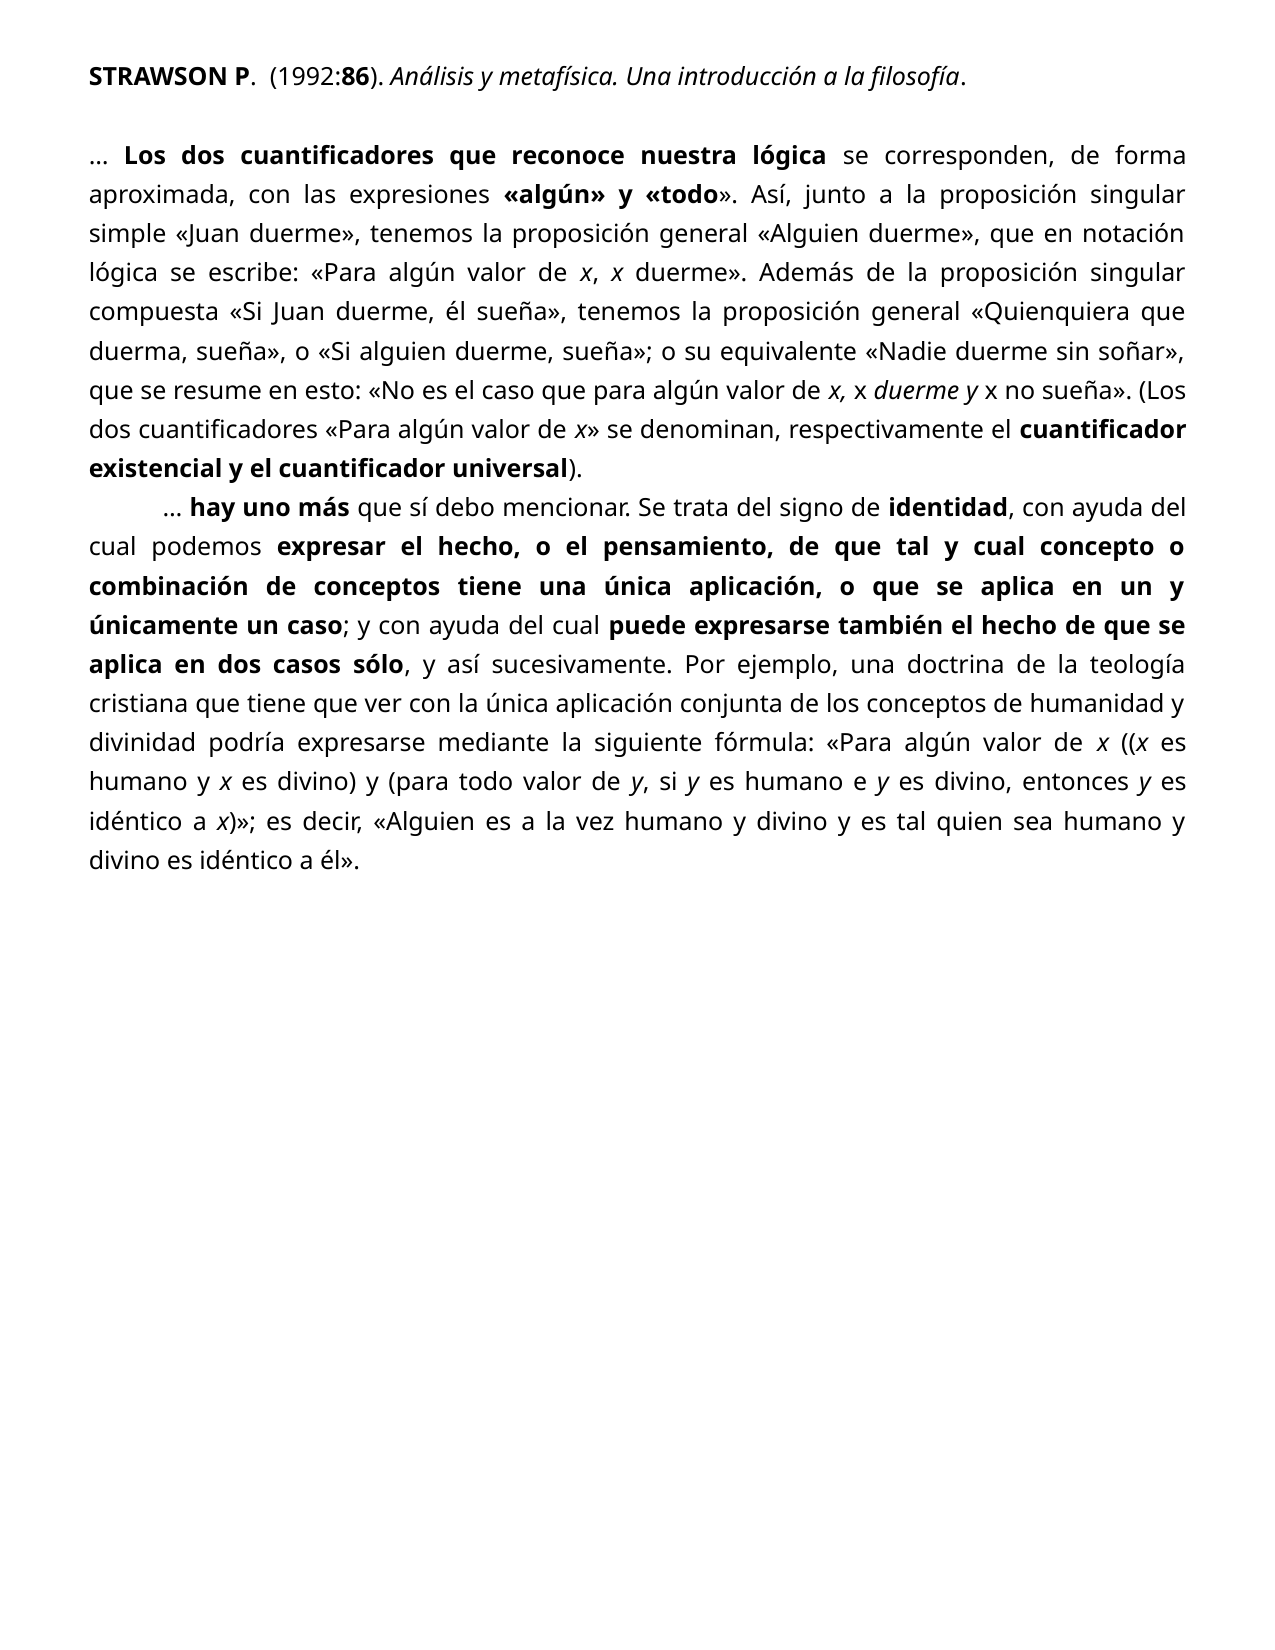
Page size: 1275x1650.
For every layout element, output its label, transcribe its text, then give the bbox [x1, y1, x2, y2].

text STRAWSON P. (1992:86). Análisis y metafísica. Una introducción a la filosofía. [88, 59, 1186, 93]
text … Los dos cuantificadores que reconoce nuestra lógica se corresponden, de forma aproximada, con las expresiones «algún» y «todo». Así, junto a la proposición singular simple «Juan duerme», tenemos la proposición general «Alguien duerme», que en notación lógica se escribe: «Para algún valor de x, x duerme». Además de la proposición singular compuesta «Si Juan duerme, él sueña», tenemos la proposición general «Quienquiera que duerma, sueña», o «Si alguien duerme, sueña»; o su equivalente «Nadie duerme sin soñar», que se resume en esto: «No es el caso que para algún valor de x, x duerme y x no sueña». (Los dos cuantificadores «Para algún valor de x» se denominan, respectivamente el cuantificador existencial y el cuantificador universal). [88, 137, 1186, 485]
text … hay uno más que sí debo mencionar. Se trata del signo de identidad, con ayuda del cual podemos expresar el hecho, o el pensamiento, de que tal y cual concepto o combinación de conceptos tiene una única aplicación, o que se aplica en un y únicamente un caso; y con ayuda del cual puede expresarse también el hecho de que se aplica en dos casos sólo, y así sucesivamente. Por ejemplo, una doctrina de la teología cristiana que tiene que ver con la única aplicación conjunta de los conceptos de humanidad y divinidad podría expresarse mediante la siguiente fórmula: «Para algún valor de x ((x es humano y x es divino) y (para todo valor de y, si y es humano e y es divino, entonces y es idéntico a x)»; es decir, «Alguien es a la vez humano y divino y es tal quien sea humano y divino es idéntico a él». [88, 490, 1186, 876]
